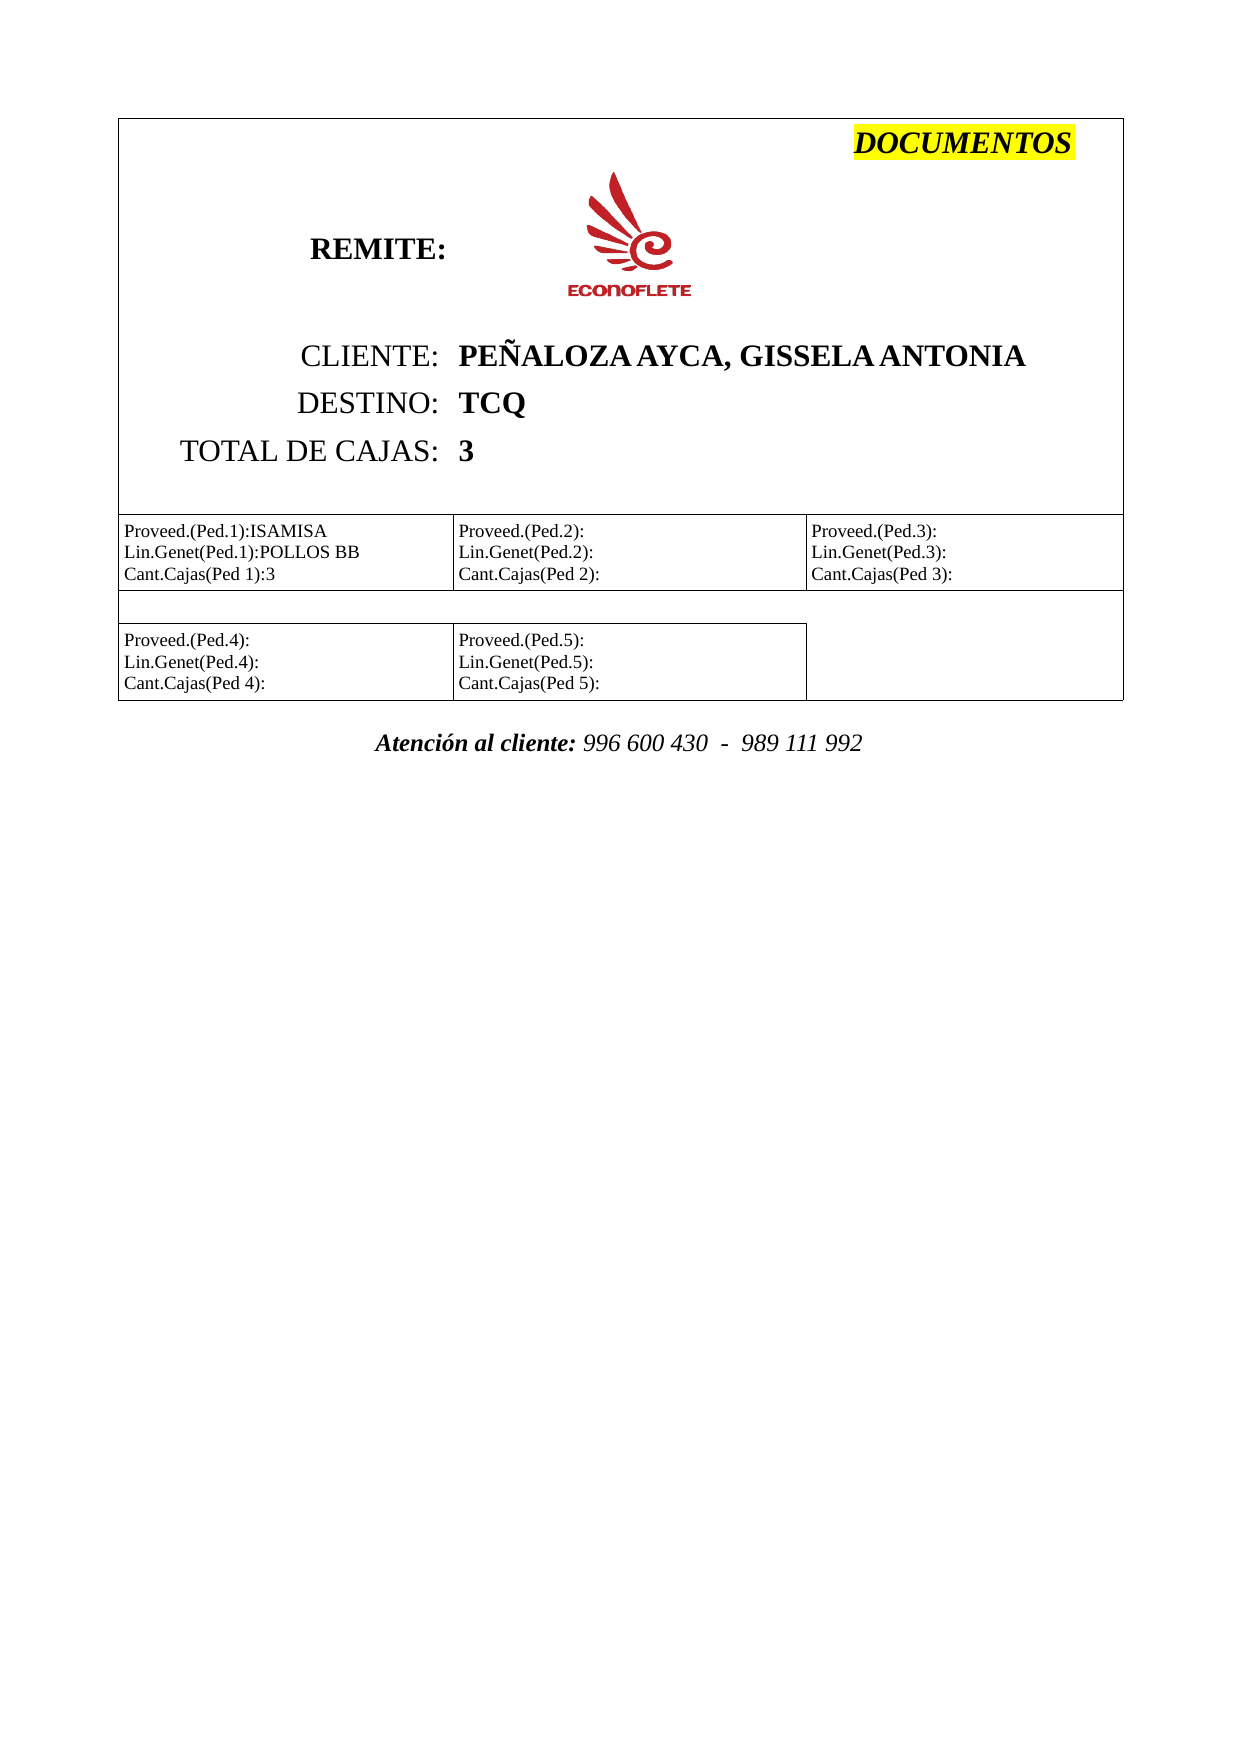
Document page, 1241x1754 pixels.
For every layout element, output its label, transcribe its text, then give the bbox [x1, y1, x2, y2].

table_cell TCQ [453, 379, 806, 426]
table_cell Proveed.(Ped.4): Lin.Genet(Ped.4): Cant.Cajas(Ped 4): [119, 624, 453, 699]
table_cell 3 [453, 426, 1123, 474]
table_cell [119, 591, 453, 623]
table_cell CLIENTE: [119, 332, 453, 379]
table_cell DESTINO: [119, 379, 453, 426]
table_cell [806, 379, 1123, 426]
table_cell [806, 474, 1123, 514]
table_cell Proveed.(Ped.3): Lin.Genet(Ped.3): Cant.Cajas(Ped 3): [807, 515, 1123, 590]
table_cell Proveed.(Ped.1):ISAMISA Lin.Genet(Ped.1):POLLOS BB Cant.Cajas(Ped 1):3 [119, 515, 453, 590]
table_cell [807, 623, 1123, 699]
table_cell [806, 166, 1123, 332]
table_cell Proveed.(Ped.2): Lin.Genet(Ped.2): Cant.Cajas(Ped 2): [454, 515, 806, 590]
text Atención al cliente: 996 600 430 - 989 111 992 [118, 728, 1122, 757]
table_cell TOTAL DE CAJAS: [119, 426, 453, 474]
table_cell REMITE: [119, 166, 453, 332]
table_cell [453, 474, 806, 514]
picture [552, 171, 707, 297]
table_cell [119, 474, 453, 514]
table_cell PEÑALOZA AYCA, GISSELA ANTONIA [453, 332, 1123, 379]
table_cell [806, 591, 1123, 623]
table_header DOCUMENTOS [806, 119, 1123, 166]
table_header [119, 119, 453, 166]
table_cell [453, 166, 806, 332]
table_cell [453, 591, 806, 623]
table_cell Proveed.(Ped.5): Lin.Genet(Ped.5): Cant.Cajas(Ped 5): [454, 624, 806, 699]
table_header [453, 119, 806, 166]
